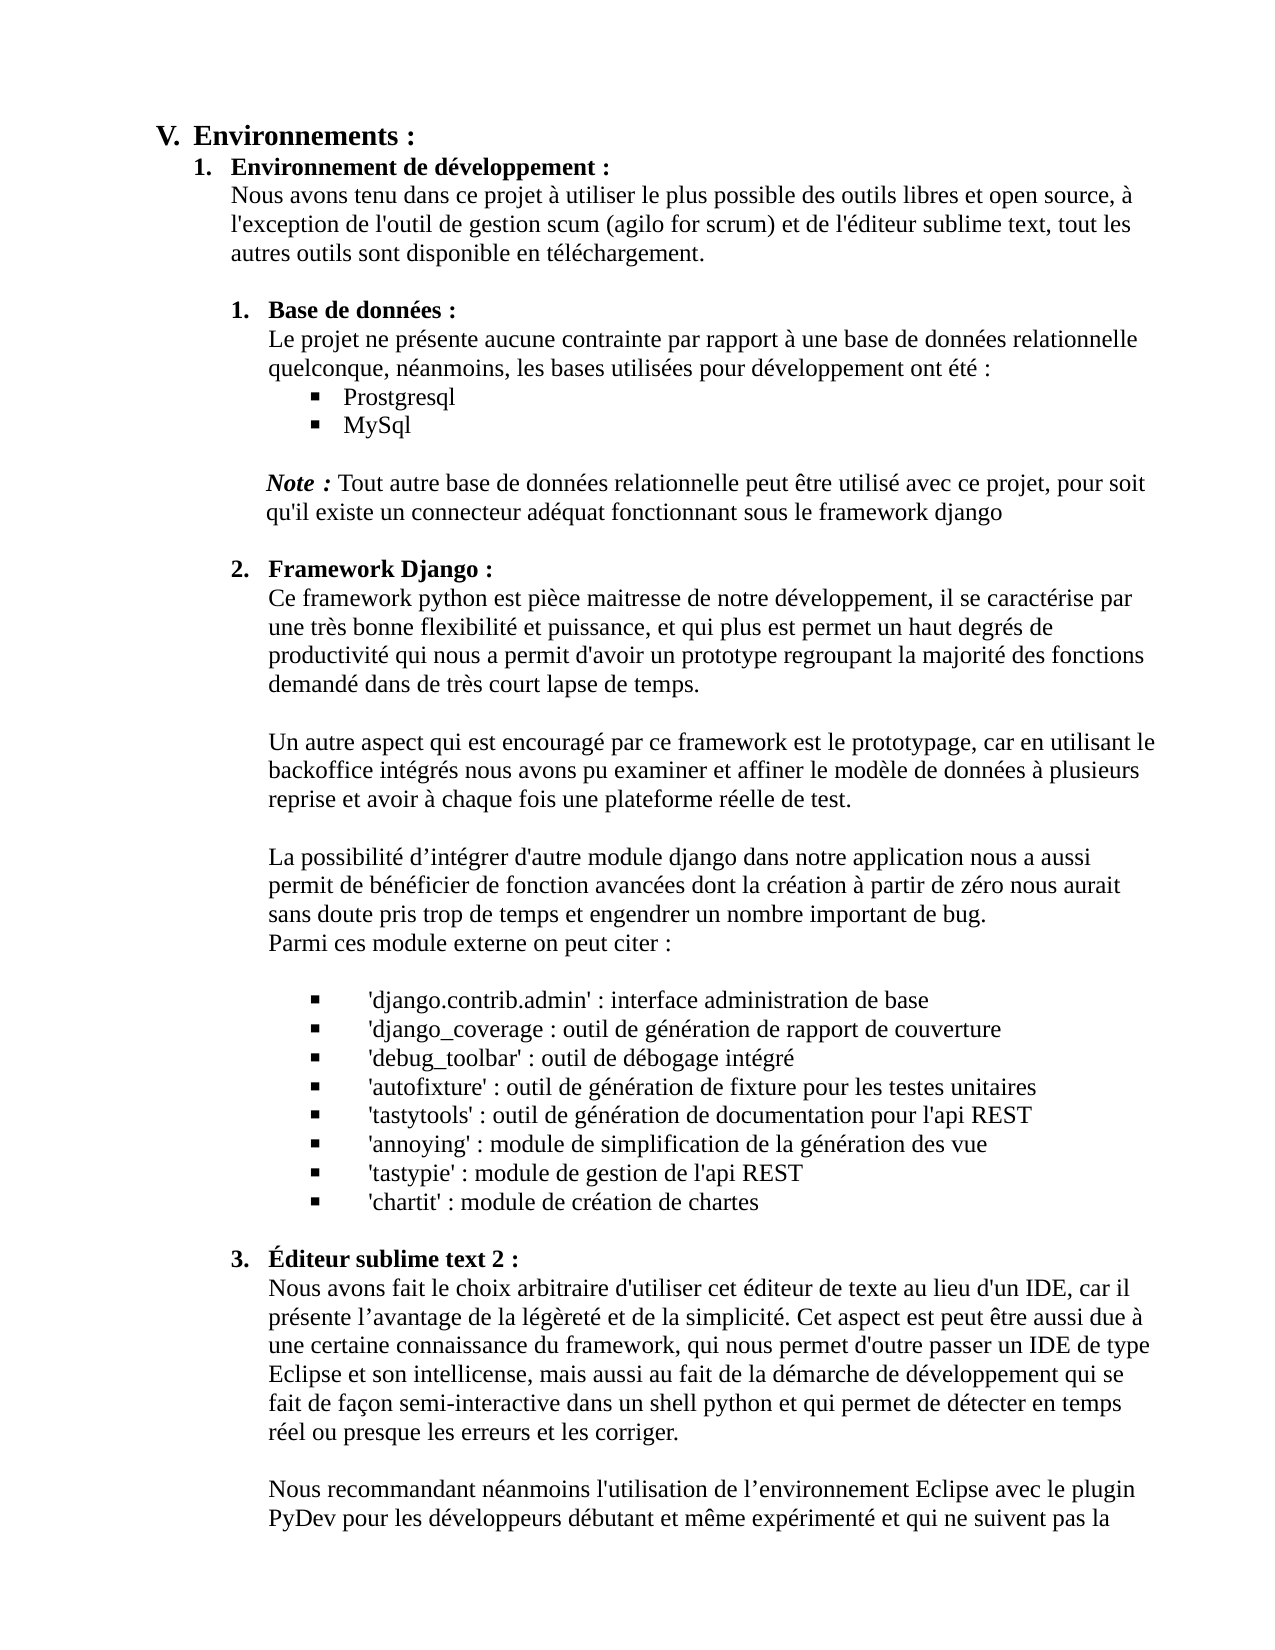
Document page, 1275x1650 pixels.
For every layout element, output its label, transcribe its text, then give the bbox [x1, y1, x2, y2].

list Environnements : [156, 118, 1157, 152]
list 'debug_toolbar' : outil de débogage intégré [306, 1043, 1157, 1072]
list Parmi ces module externe on peut citer : [231, 928, 1157, 957]
list Un autre aspect qui est encouragé par ce framework est le prototypage, car en utilisant le backoffice intégrés nous avons pu examiner et affiner le modèle de données à plusieurs reprise et avoir à chaque fois une plateforme réelle de test. [231, 727, 1157, 813]
list Base de données : [231, 295, 1157, 324]
list 'autofixture' : outil de génération de fixture pour les testes unitaires [306, 1072, 1157, 1100]
list La possibilité d’intégrer d'autre module django dans notre application nous a aussi permit de bénéficier de fonction avancées dont la création à partir de zéro nous aurait sans doute pris trop de temps et engendrer un nombre important de bug. [231, 842, 1157, 928]
list Le projet ne présente aucune contrainte par rapport à une base de données relationnelle quelconque, néanmoins, les bases utilisées pour développement ont été : [231, 324, 1157, 382]
list Framework Django : [231, 554, 1157, 583]
list Nous recommandant néanmoins l'utilisation de l’environnement Eclipse avec le plugin PyDev pour les développeurs débutant et même expérimenté et qui ne suivent pas la [231, 1474, 1157, 1532]
list 'tastypie' : module de gestion de l'api REST [306, 1158, 1157, 1187]
list Ce framework python est pièce maitresse de notre développement, il se caractérise par une très bonne flexibilité et puissance, et qui plus est permet un haut degrés de productivité qui nous a permit d'avoir un prototype regroupant la majorité des fonctions demandé dans de très court lapse de temps. [231, 583, 1157, 698]
list MySql [306, 410, 1157, 439]
list Environnement de développement : [193, 152, 1157, 180]
list Nous avons fait le choix arbitraire d'utiliser cet éditeur de texte au lieu d'un IDE, car il présente l’avantage de la légèreté et de la simplicité. Cet aspect est peut être aussi due à une certaine connaissance du framework, qui nous permet d'outre passer un IDE de type Eclipse et son intellicense, mais aussi au fait de la démarche de développement qui se fait de façon semi-interactive dans un shell python et qui permet de détecter en temps réel ou presque les erreurs et les corriger. [231, 1273, 1157, 1445]
list Éditeur sublime text 2 : [231, 1244, 1157, 1273]
list 'chartit' : module de création de chartes [306, 1187, 1157, 1215]
list Prostgresql [306, 382, 1157, 410]
list 'django_coverage : outil de génération de rapport de couverture [306, 1014, 1157, 1043]
list Nous avons tenu dans ce projet à utiliser le plus possible des outils libres et open source, à l'exception de l'outil de gestion scum (agilo for scrum) et de l'éditeur sublime text, tout les autres outils sont disponible en téléchargement. [193, 180, 1157, 267]
text Note : Tout autre base de données relationnelle peut être utilisé avec ce projet, pour soit qu'il existe un connecteur adéquat fonctionnant sous le framework django [266, 468, 1157, 525]
list 'annoying' : module de simplification de la génération des vue [306, 1129, 1157, 1158]
list 'tastytools' : outil de génération de documentation pour l'api REST [306, 1100, 1157, 1129]
list 'django.contrib.admin' : interface administration de base [306, 985, 1157, 1014]
